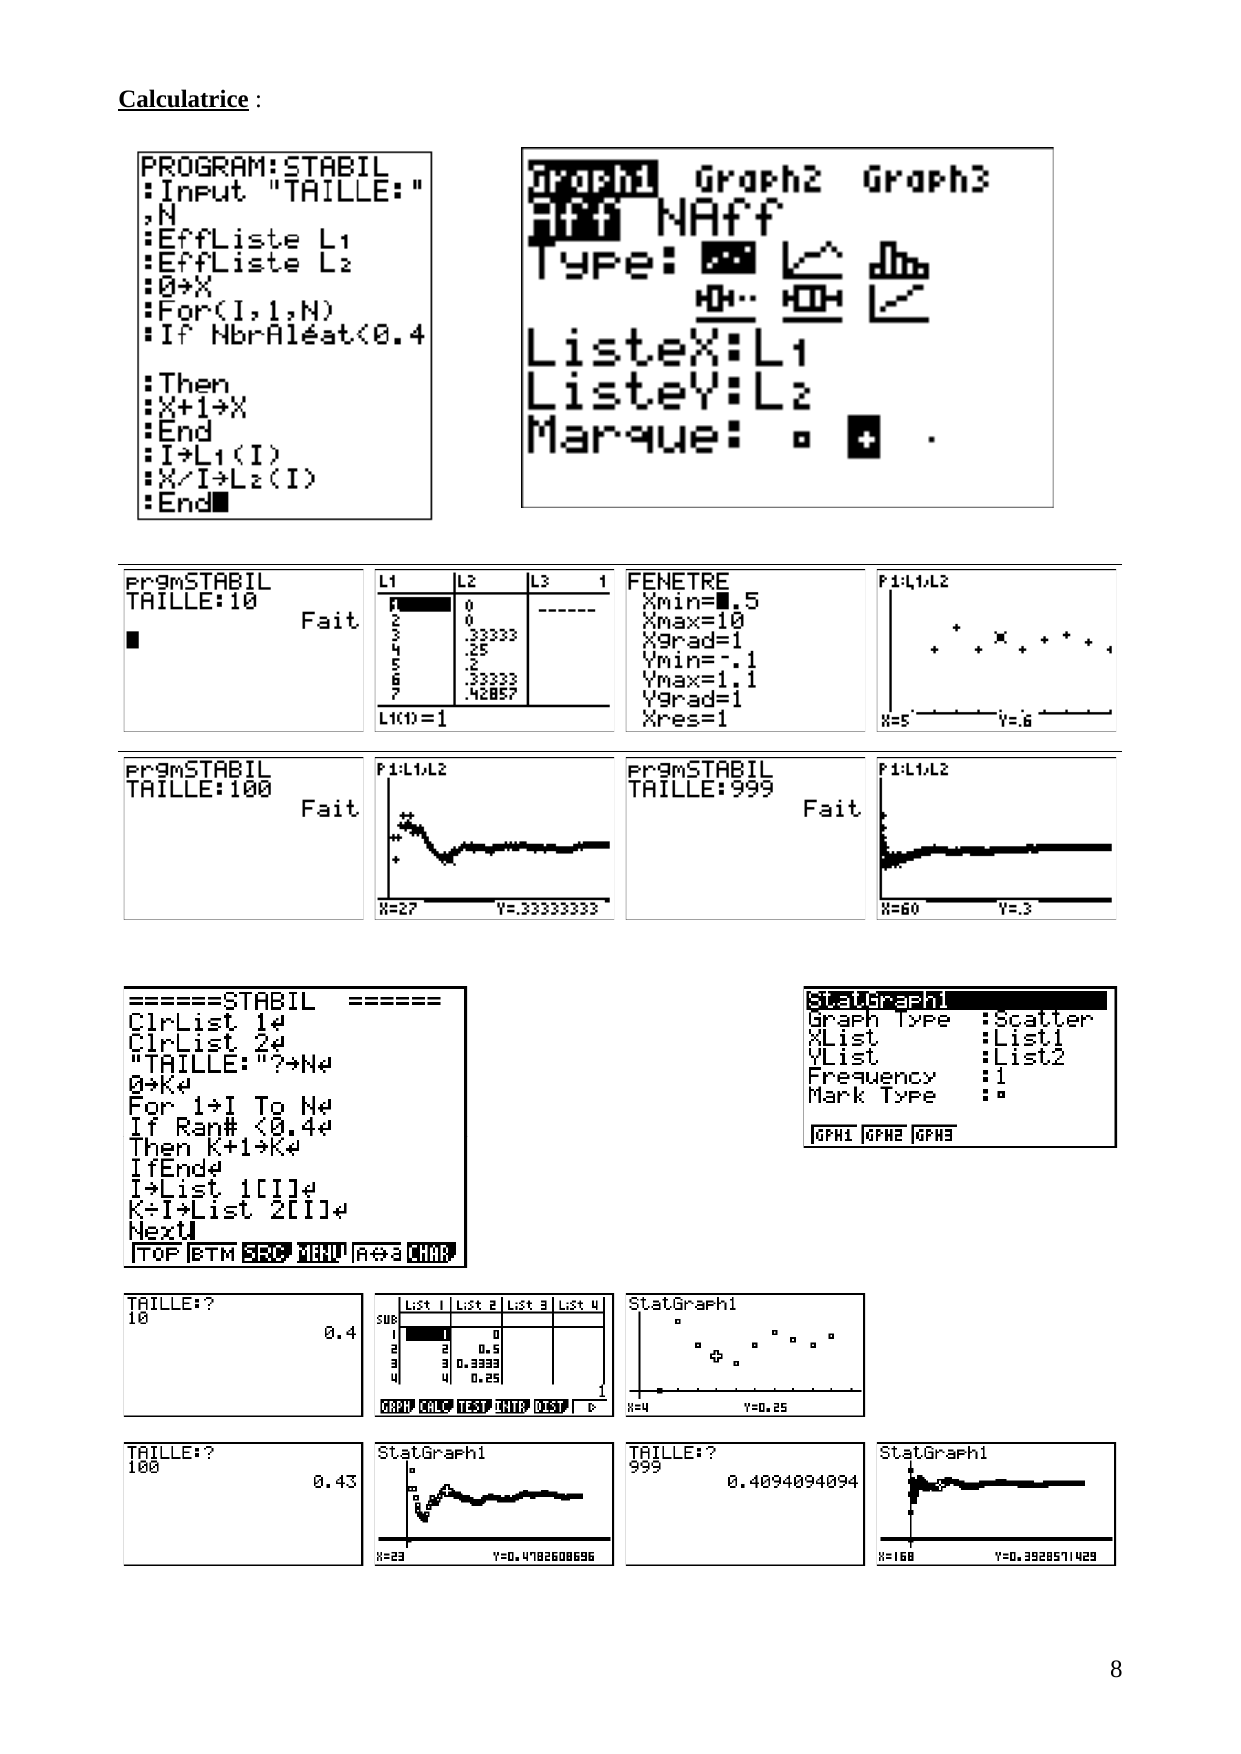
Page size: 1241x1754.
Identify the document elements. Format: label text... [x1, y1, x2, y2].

table_header [620, 565, 871, 751]
table_cell [369, 752, 620, 939]
table_header [473, 981, 798, 1288]
table_header [871, 1288, 1122, 1437]
table_cell [620, 1437, 871, 1586]
picture [123, 1442, 364, 1566]
table_header [118, 565, 369, 751]
picture [123, 1293, 364, 1417]
picture [625, 1442, 866, 1566]
table_header [369, 1288, 620, 1293]
table_header [620, 1288, 871, 1293]
table_cell [369, 1437, 620, 1586]
picture [137, 147, 434, 525]
table_header [369, 1294, 620, 1437]
table_header [369, 565, 620, 751]
table_header [798, 981, 1123, 1288]
table_header [453, 142, 1122, 563]
picture [625, 1293, 866, 1417]
picture [374, 1442, 615, 1566]
picture [803, 986, 1118, 1148]
picture [876, 1442, 1117, 1566]
table_header [118, 142, 453, 563]
table_cell [118, 1437, 369, 1586]
table_header [871, 565, 1122, 751]
table_header [118, 1288, 369, 1293]
table_cell [118, 752, 369, 939]
picture [123, 986, 468, 1268]
picture [374, 1293, 615, 1417]
table_cell [871, 752, 1122, 939]
table_header [620, 1294, 871, 1437]
table_cell [620, 752, 871, 939]
table_cell [871, 1437, 1122, 1586]
table_header [118, 1294, 369, 1437]
text Calculatrice : [118, 84, 1122, 113]
table_header [118, 981, 473, 1288]
